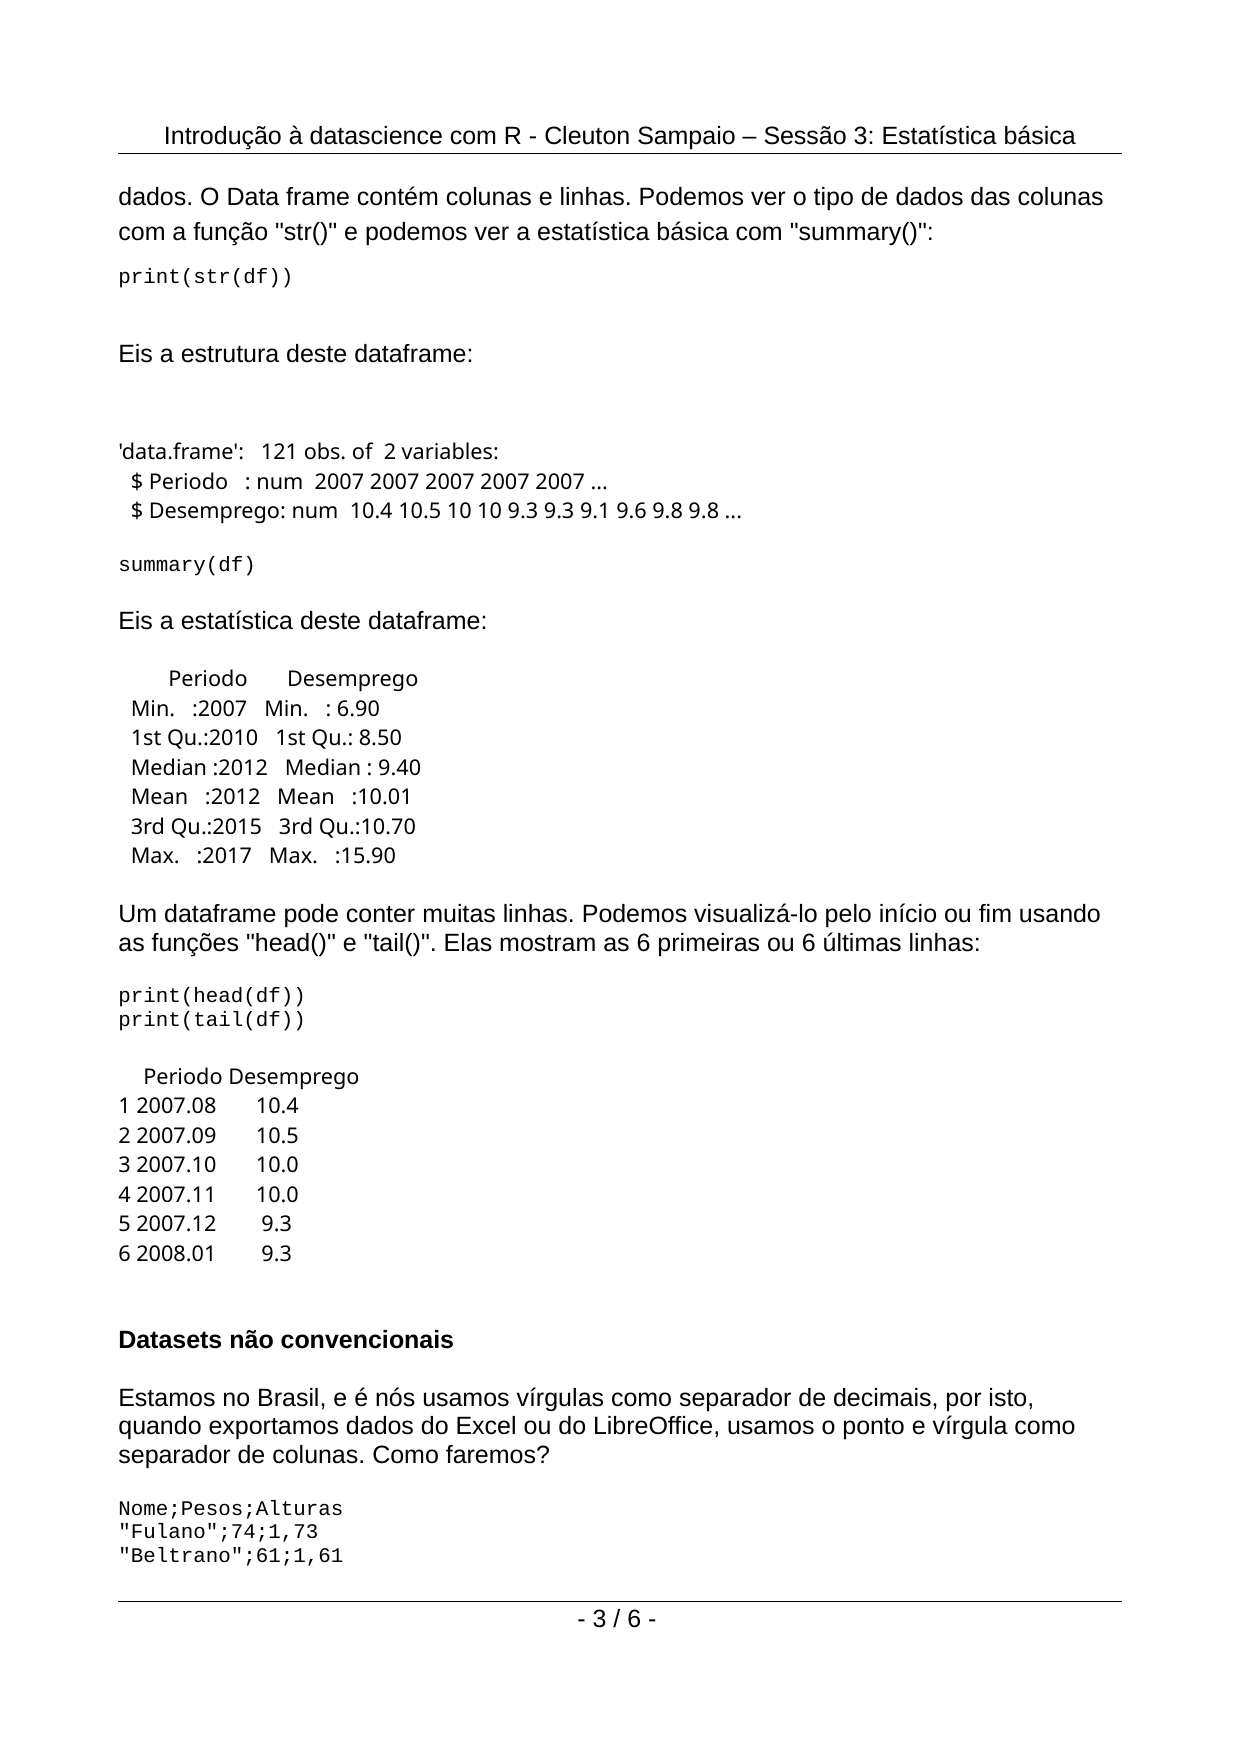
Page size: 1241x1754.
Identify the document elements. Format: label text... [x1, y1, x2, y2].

text Nome;Pesos;Alturas [118, 1497, 1122, 1521]
text 5 2007.12 9.3 [118, 1208, 1122, 1238]
text 4 2007.11 10.0 [118, 1179, 1122, 1208]
text Mean :2012 Mean :10.01 [118, 782, 1122, 811]
text print(str(df)) [118, 266, 1122, 289]
text dados. O Data frame contém colunas e linhas. Podemos ver o tipo de dados das colunas com a função "str()" e podemos ver a estatística básica com "summary()": [118, 182, 1122, 246]
text 2 2007.09 10.5 [118, 1120, 1122, 1149]
text Um dataframe pode conter muitas linhas. Podemos visualizá-lo pelo início ou fim usando as funções "head()" e "tail()". Elas mostram as 6 primeiras ou 6 últimas linhas: [118, 899, 1122, 956]
text Estamos no Brasil, e é nós usamos vírgulas como separador de decimais, por isto, quando exportamos dados do Excel ou do LibreOffice, usamos o ponto e vírgula como separador de colunas. Como faremos? [118, 1382, 1122, 1469]
text 1 2007.08 10.4 [118, 1091, 1122, 1120]
text "Beltrano";61;1,61 [118, 1545, 1122, 1568]
text Min. :2007 Min. : 6.90 [118, 693, 1122, 723]
text print(head(df)) [118, 985, 1122, 1009]
text "Fulano";74;1,73 [118, 1521, 1122, 1545]
text Eis a estrutura deste dataframe: [118, 338, 1122, 367]
text 'data.frame': 121 obs. of 2 variables: [118, 437, 1122, 466]
text Eis a estatística deste dataframe: [118, 606, 1122, 635]
text $ Desemprego: num 10.4 10.5 10 10 9.3 9.3 9.1 9.6 9.8 9.8 ... [118, 496, 1122, 525]
text print(tail(df)) [118, 1009, 1122, 1032]
text 3 2007.10 10.0 [118, 1149, 1122, 1179]
text Median :2012 Median : 9.40 [118, 752, 1122, 782]
text 1st Qu.:2010 1st Qu.: 8.50 [118, 723, 1122, 752]
text summary(df) [118, 554, 1122, 577]
text Datasets não convencionais [118, 1325, 1122, 1354]
text 3rd Qu.:2015 3rd Qu.:10.70 [118, 811, 1122, 841]
text $ Periodo : num 2007 2007 2007 2007 2007 ... [118, 466, 1122, 496]
text Max. :2017 Max. :15.90 [118, 841, 1122, 870]
text Periodo Desemprego [118, 664, 1122, 693]
text 6 2008.01 9.3 [118, 1238, 1122, 1267]
text Periodo Desemprego [118, 1061, 1122, 1091]
